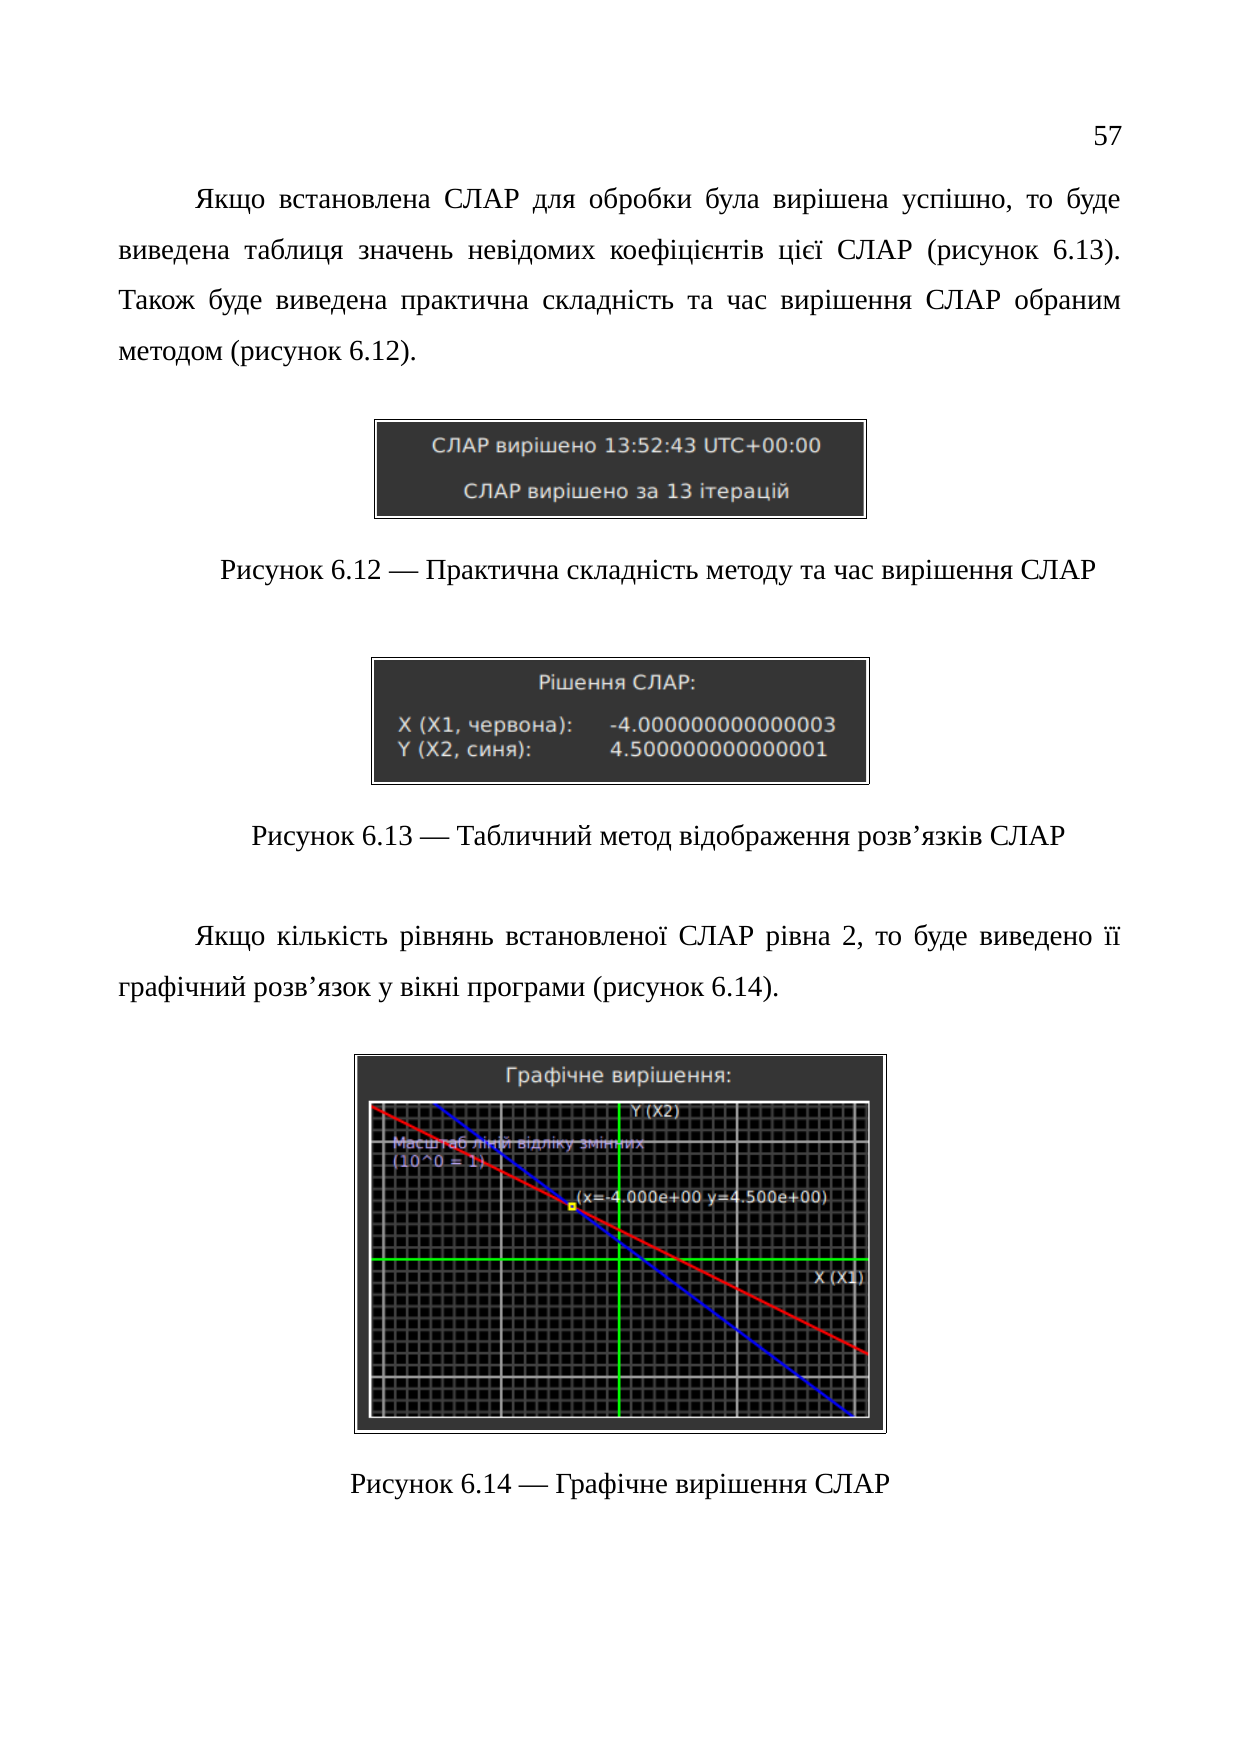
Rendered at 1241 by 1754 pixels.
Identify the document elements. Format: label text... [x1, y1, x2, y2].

text Якщо кількість рівнянь встановленої СЛАР рівна 2, то буде виведено її графічний розв’язок у вікні програми (рисунок 6.14). [118, 918, 1122, 1002]
text Рисунок 6.14 — Графічне вирішення СЛАР [118, 1069, 1122, 1500]
picture [357, 1056, 883, 1430]
text Якщо встановлена СЛАР для обробки була вирішена успішно, то буде виведена таблиця значень невідомих коефіцієнтів цієї СЛАР (рисунок 6.13). Також буде виведена практична складність та час вирішення СЛАР обраним методом (рисунок 6.12). [118, 182, 1122, 366]
text Рисунок 6.12 — Практична складність методу та час вирішення СЛАР [118, 433, 1122, 585]
text Рисунок 6.13 — Табличний метод відображення розв’язків СЛАР [118, 652, 1122, 851]
picture [374, 660, 867, 782]
picture [376, 422, 864, 516]
